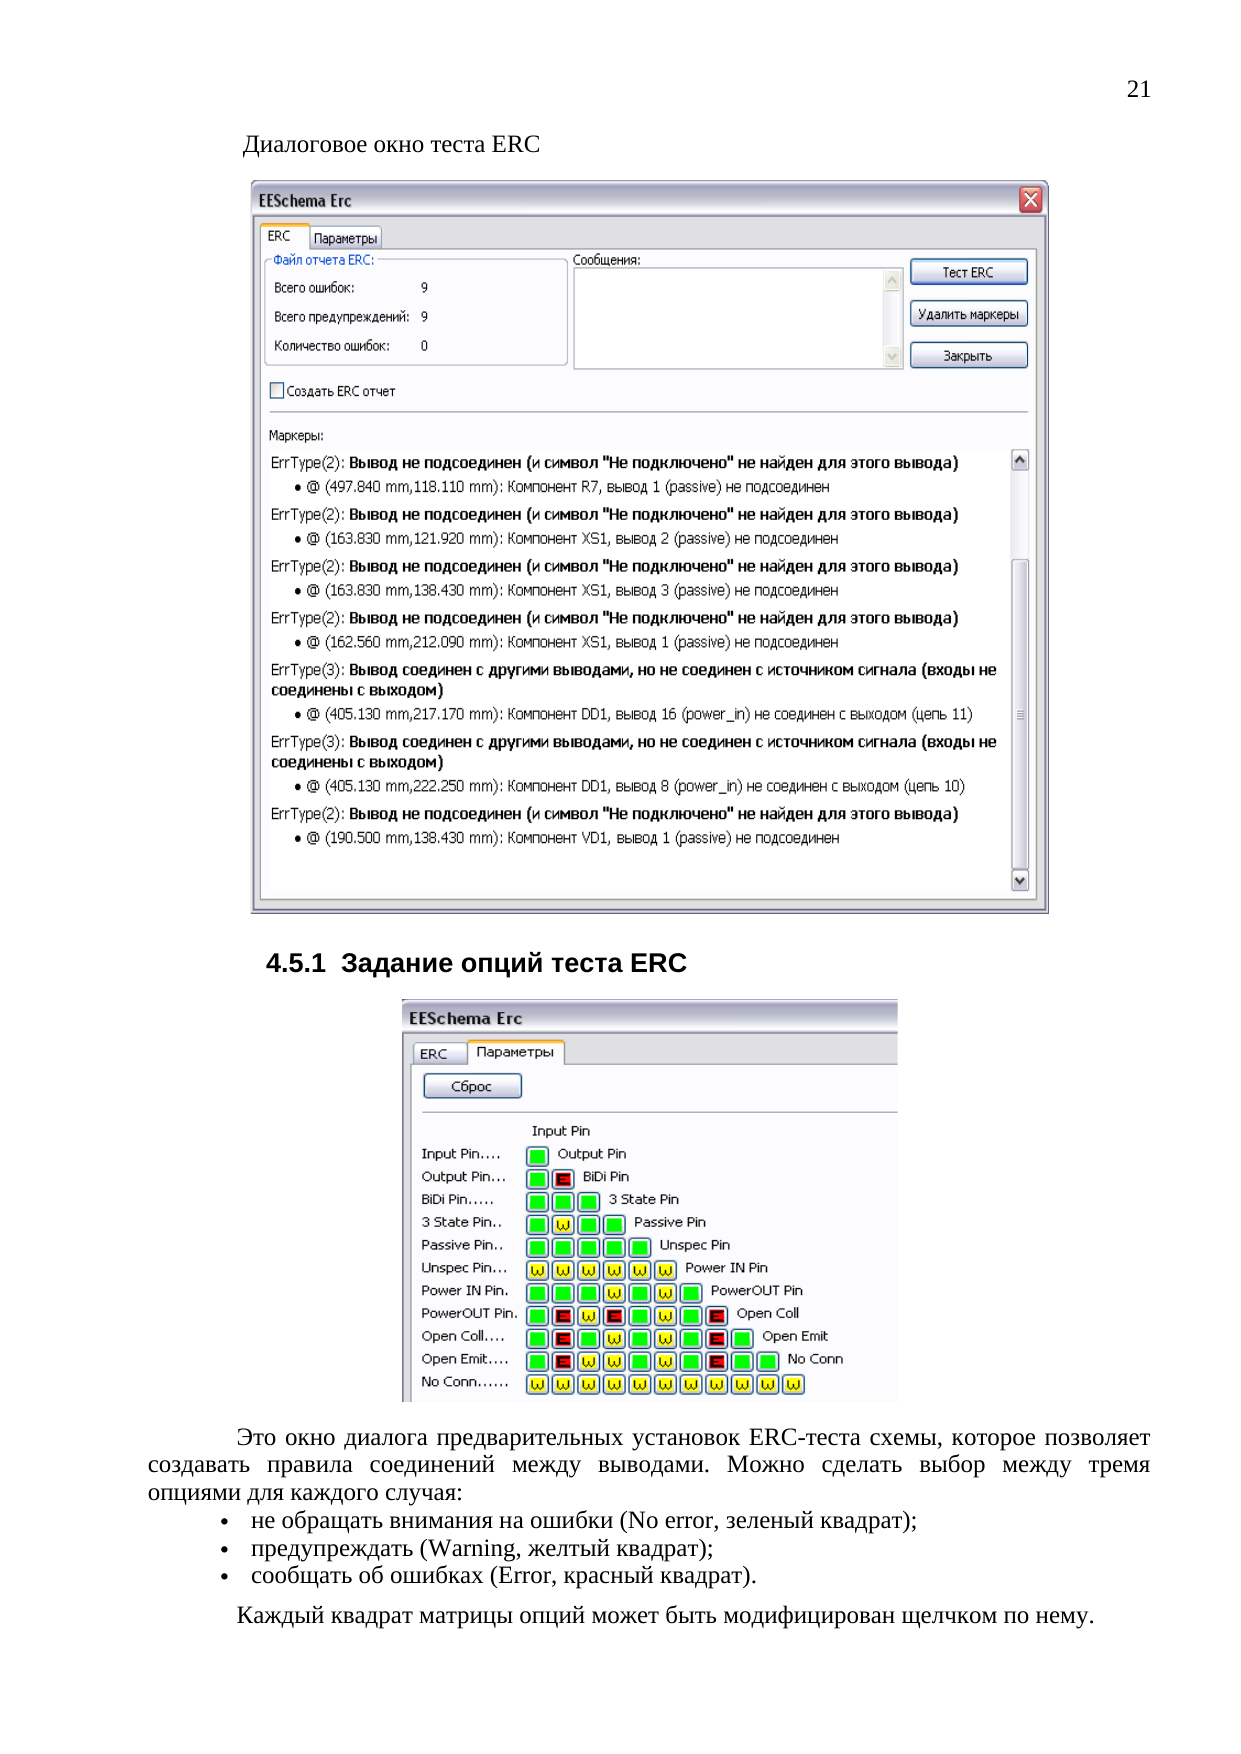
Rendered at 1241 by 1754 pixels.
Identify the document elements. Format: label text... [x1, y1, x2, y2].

picture [250, 180, 1049, 914]
list предупреждать (Warning, желтый квадрат); [148, 1534, 1152, 1561]
subtitle Задание опций теста ERC [266, 948, 1152, 978]
picture [402, 999, 898, 1402]
list сообщать об ошибках (Error, красный квадрат). [148, 1561, 1152, 1589]
list не обращать внимания на ошибки (No error, зеленый квадрат); [148, 1506, 1152, 1534]
text Каждый квадрат матрицы опций может быть модифицирован щелчком по нему. [148, 1602, 1152, 1629]
text Диалоговое окно теста ERC [148, 131, 1152, 158]
text Это окно диалога предварительных установок ERC-теста схемы, которое позволяет создавать правила соединений между выводами. Можно сделать выбор между тремя опциями для каждого случая: [148, 1423, 1152, 1506]
